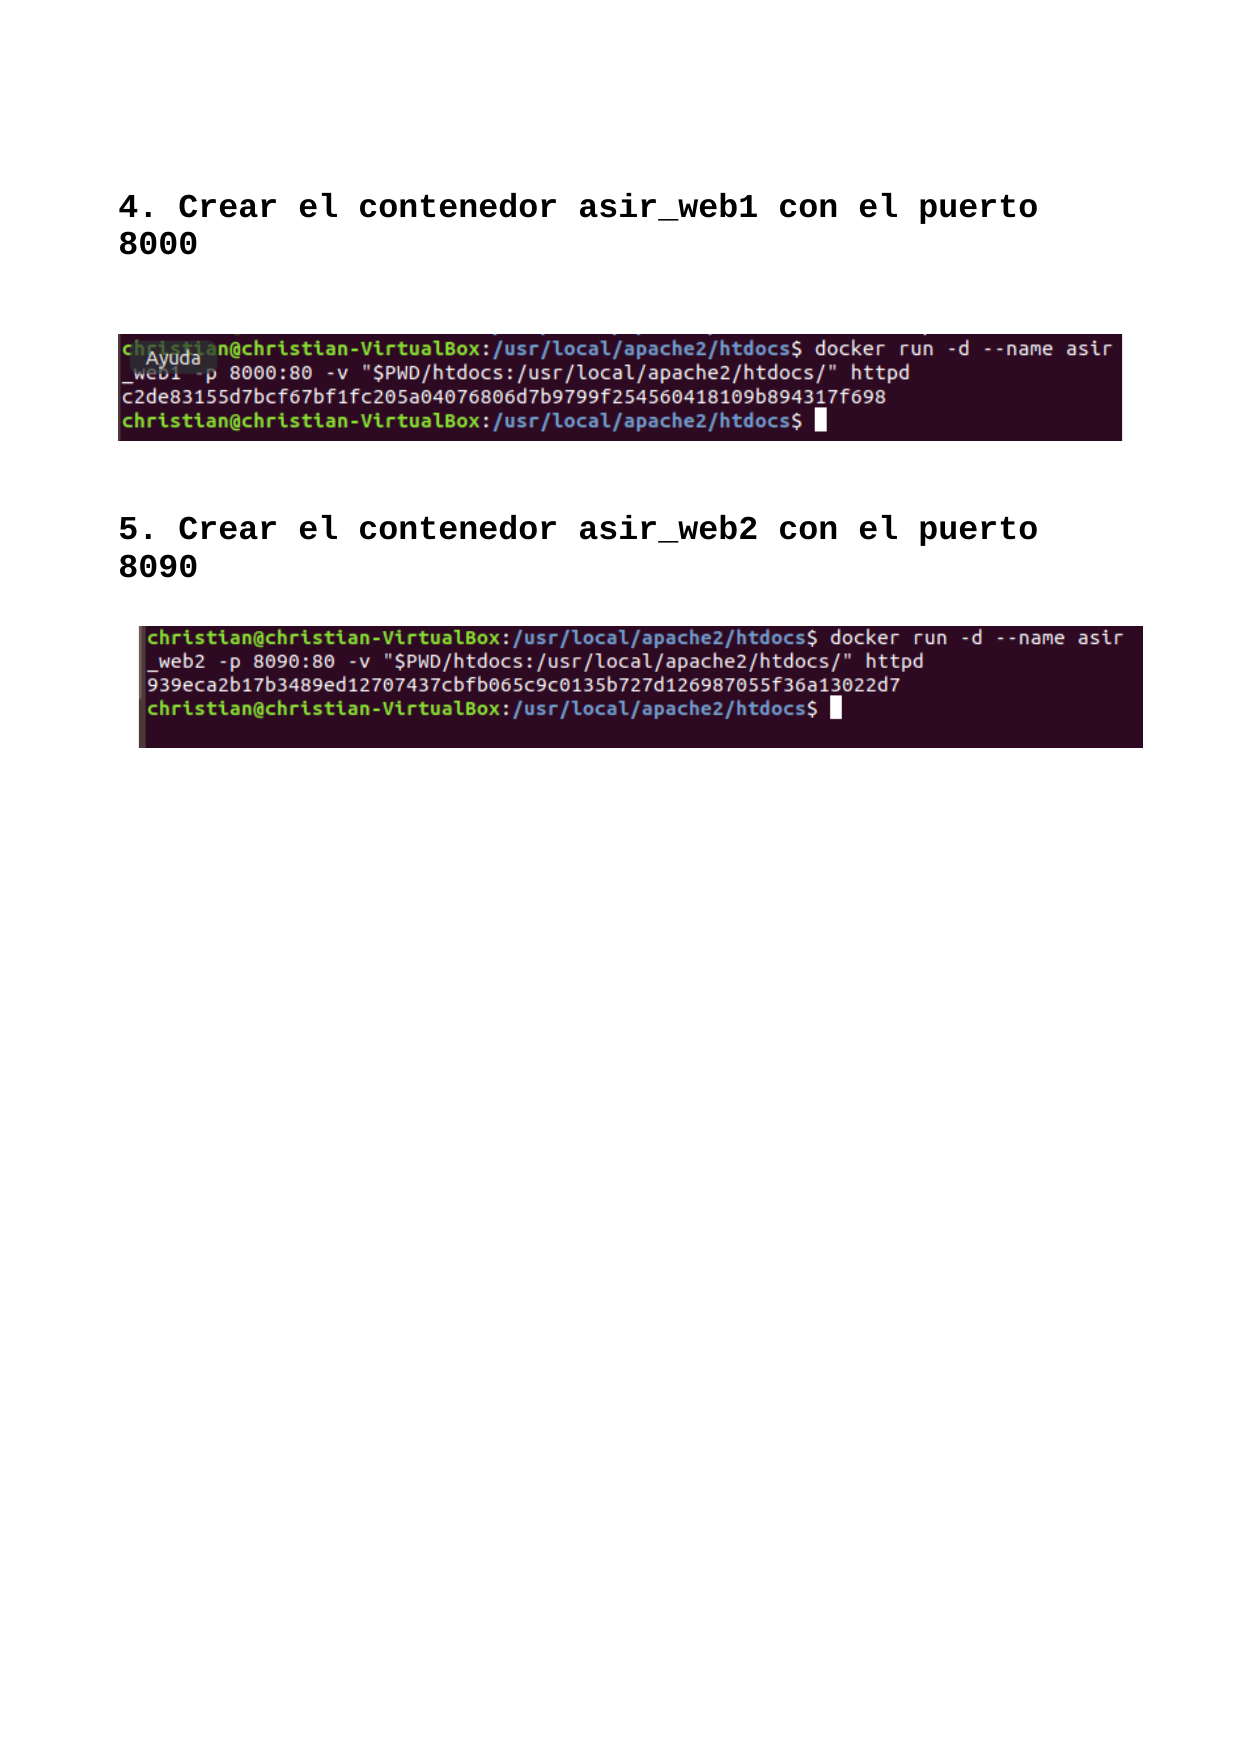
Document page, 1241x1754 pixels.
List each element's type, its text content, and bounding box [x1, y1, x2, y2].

picture [118, 334, 1123, 441]
subtitle 5. Crear el contenedor asir_web2 con el puerto 8090 [118, 512, 1122, 587]
subtitle 4. Crear el contenedor asir_web1 con el puerto 8000 [118, 189, 1122, 265]
picture [138, 626, 1143, 748]
